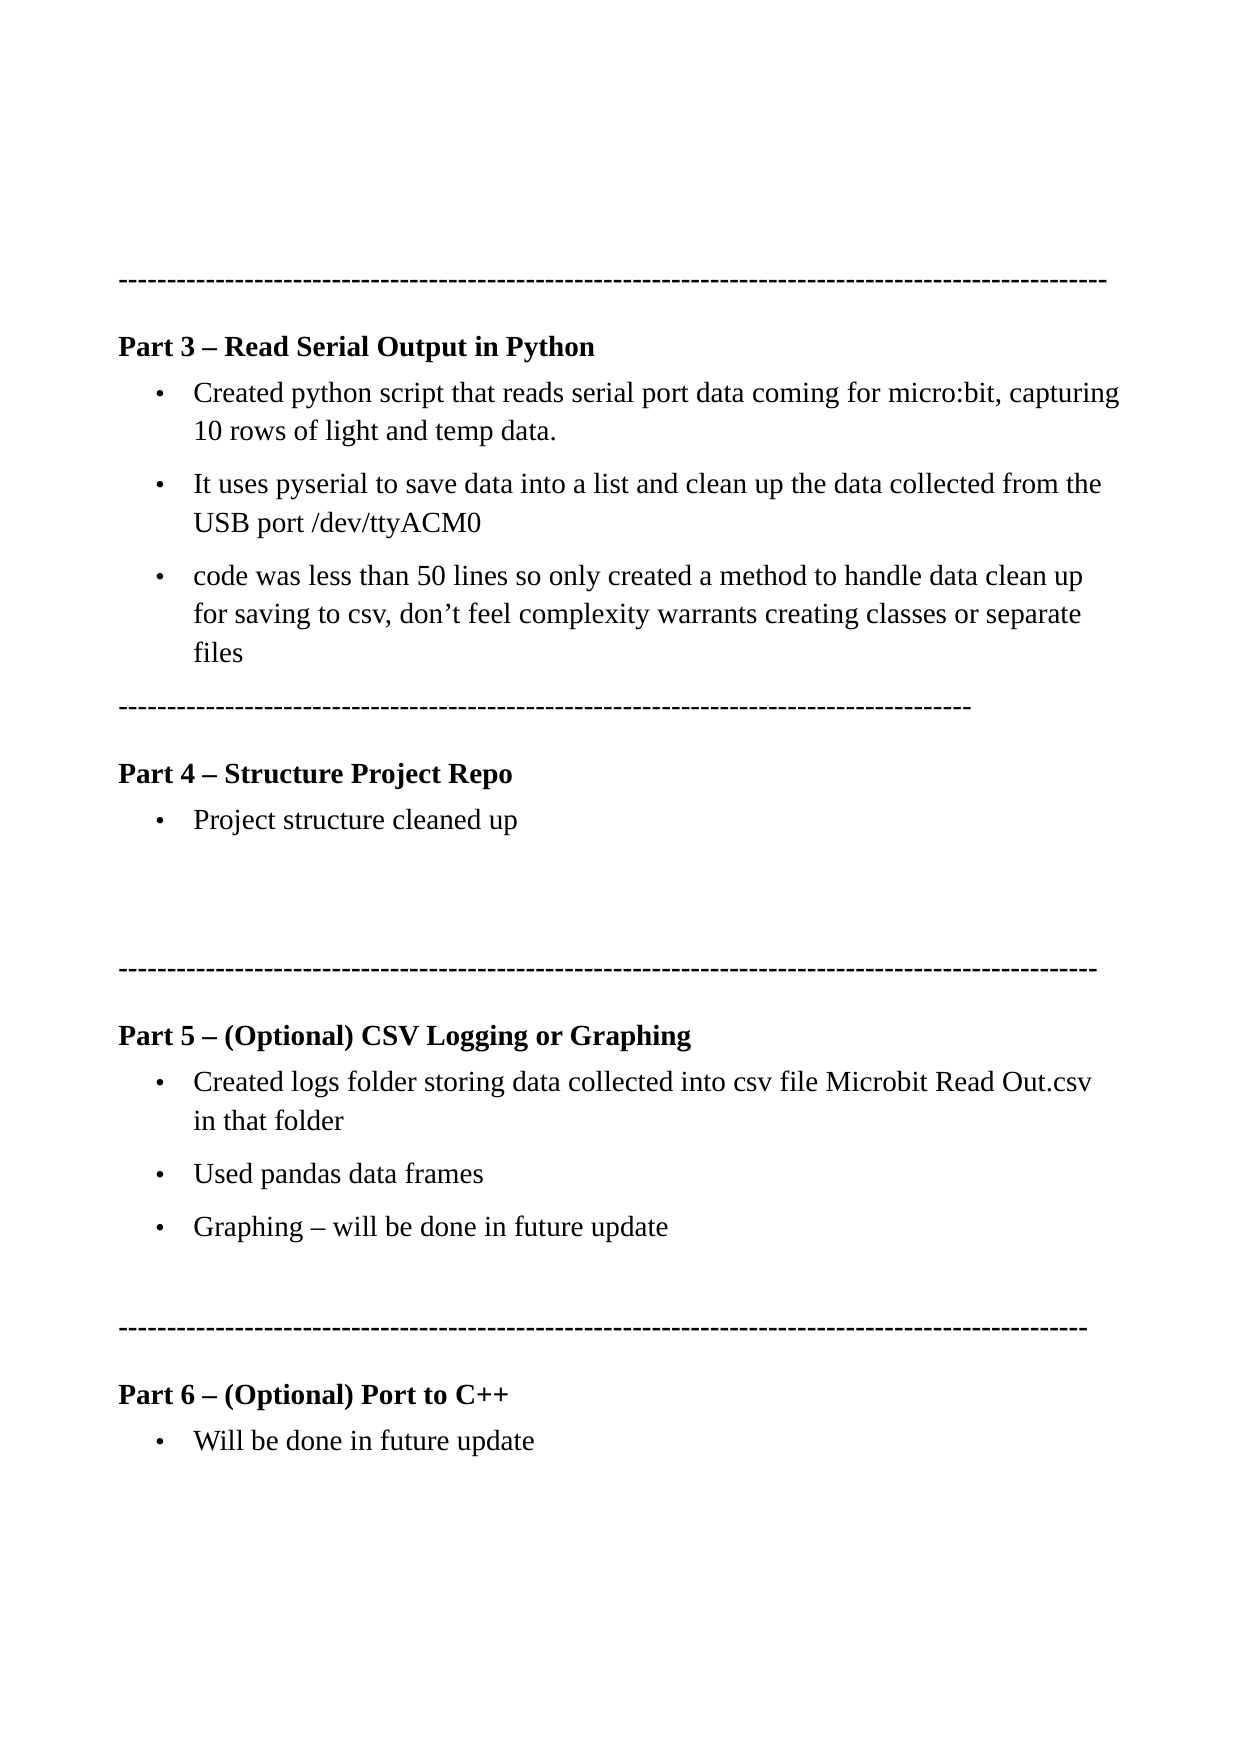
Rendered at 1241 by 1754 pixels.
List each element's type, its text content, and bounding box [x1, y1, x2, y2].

text ---------------------------------------------------------------------------------------- [118, 688, 1122, 722]
list Used pandas data frames [156, 1156, 1122, 1189]
text ----------------------------------------------------------------------------------------------------- [118, 950, 1122, 984]
list code was less than 50 lines so only created a method to handle data clean up for saving to csv, don’t feel complexity warrants creating classes or separate files [156, 558, 1122, 669]
text ---------------------------------------------------------------------------------------------------- [118, 1309, 1122, 1343]
subtitle Part 3 – Read Serial Output in Python [118, 329, 1122, 362]
list Will be done in future update [156, 1423, 1122, 1457]
list Created python script that reads serial port data coming for micro:bit, capturing 10 rows of light and temp data. [156, 375, 1122, 447]
list Created logs folder storing data collected into csv file Microbit Read Out.csv in that folder [156, 1064, 1122, 1136]
list Project structure cleaned up [156, 802, 1122, 836]
text ------------------------------------------------------------------------------------------------------ [118, 261, 1122, 294]
subtitle Part 6 – (Optional) Port to C++ [118, 1377, 1122, 1411]
list It uses pyserial to save data into a list and clean up the data collected from the USB port /dev/ttyACM0 [156, 466, 1122, 538]
subtitle Part 4 – Structure Project Repo [118, 756, 1122, 789]
list Graphing – will be done in future update [156, 1209, 1122, 1242]
subtitle Part 5 – (Optional) CSV Logging or Graphing [118, 1018, 1122, 1052]
